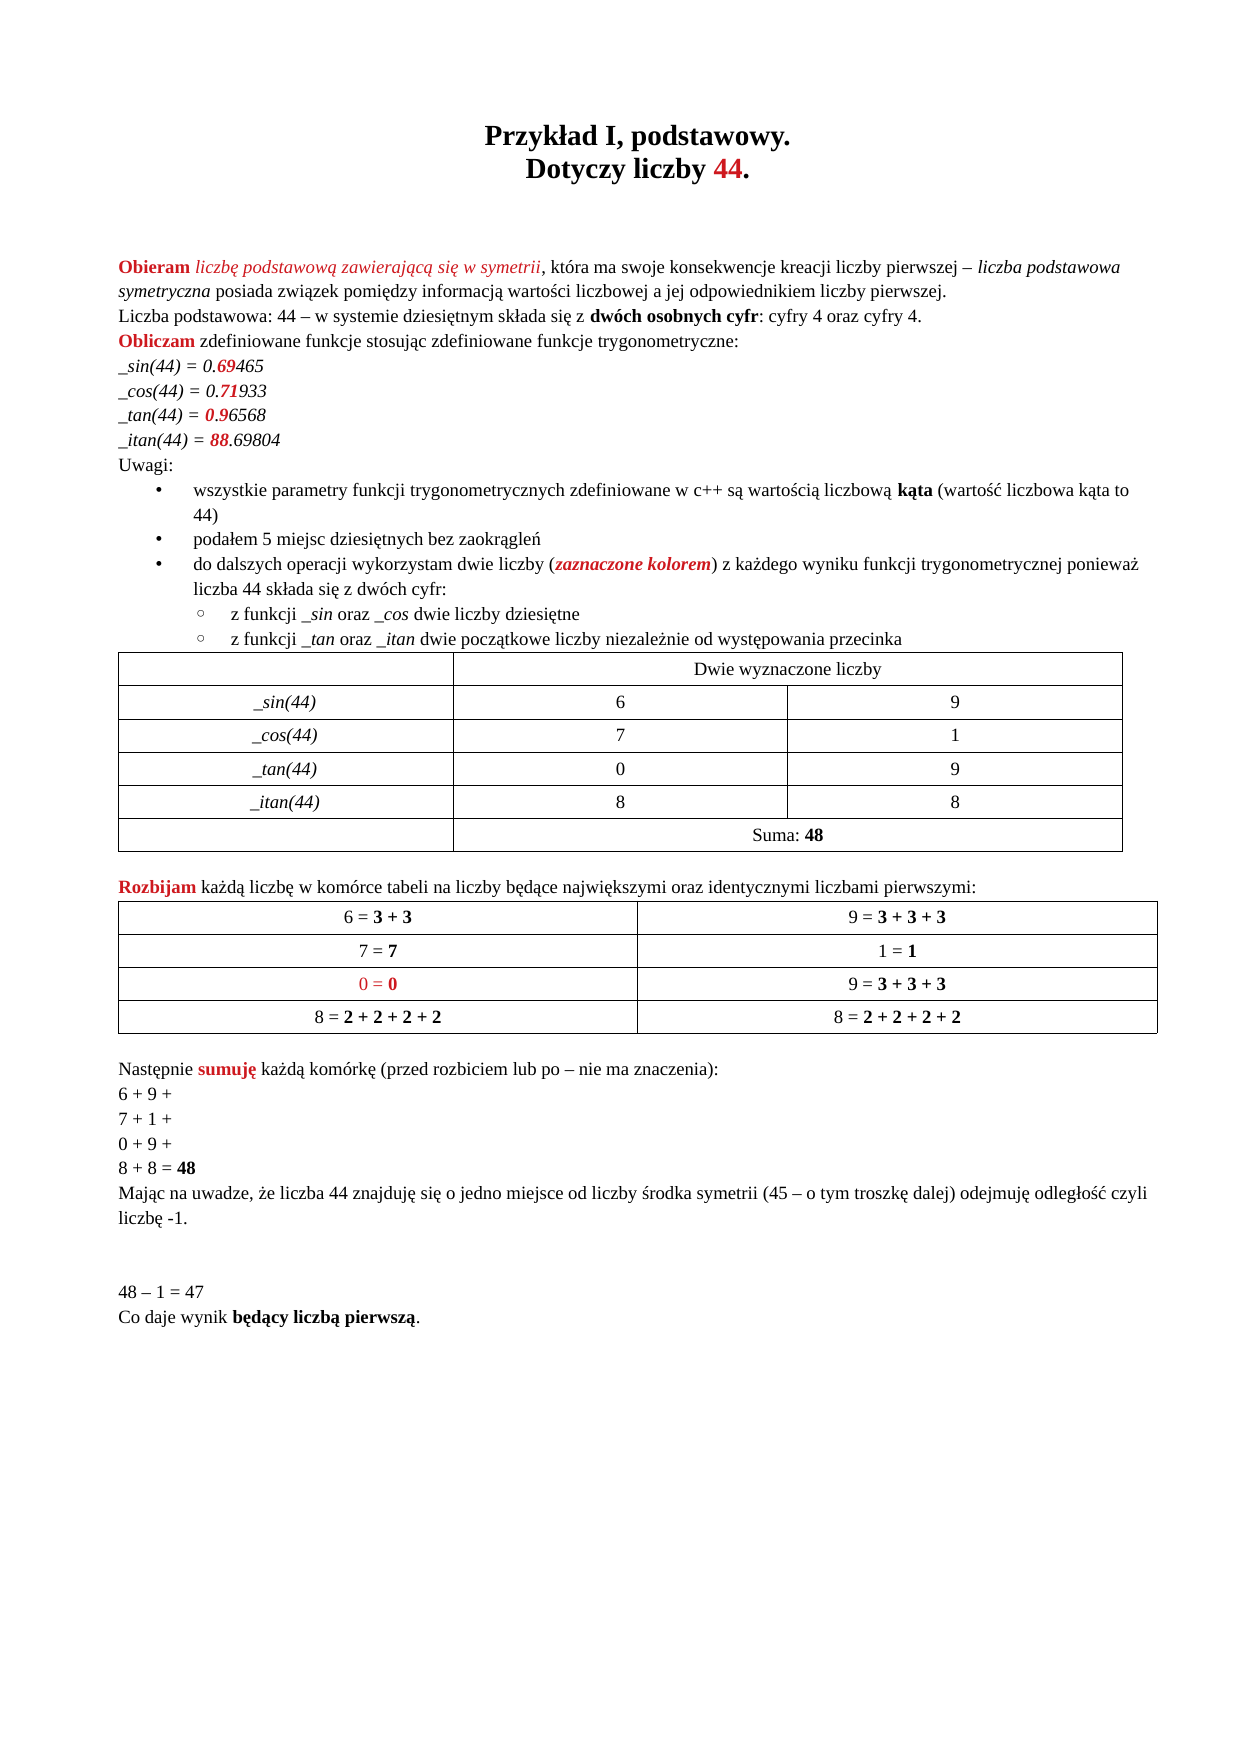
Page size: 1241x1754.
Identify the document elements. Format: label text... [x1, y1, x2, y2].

table_cell 0 [454, 753, 787, 785]
table_cell 8 [454, 786, 787, 818]
table_header [119, 653, 453, 685]
table_cell 8 = 2 + 2 + 2 + 2 [119, 1001, 637, 1033]
table_cell [119, 819, 453, 851]
text Mając na uwadze, że liczba 44 znajduję się o jedno miejsce od liczby środka symetrii (45 – o tym troszkę dalej) odejmuję odległość czyli liczbę -1. [118, 1182, 1157, 1228]
text 48 – 1 = 47 [118, 1281, 1157, 1303]
table_cell 0 = 0 [119, 968, 637, 1000]
table_header 6 = 3 + 3 [119, 902, 637, 934]
text Co daje wynik będący liczbą pierwszą. [118, 1306, 1157, 1327]
table_cell 6 [454, 686, 787, 718]
text _sin(44) = 0.69465 _cos(44) = 0.71933 _tan(44) = 0.96568 _itan(44) = 88.69804 [118, 355, 1157, 451]
table_cell 9 [788, 753, 1122, 785]
text 6 + 9 + 7 + 1 + 0 + 9 + 8 + 8 = 48 [118, 1083, 1157, 1179]
list z funkcji _sin oraz _cos dwie liczby dziesiętne [193, 603, 1157, 624]
table_header Dwie wyznaczone liczby [454, 653, 1122, 685]
table_cell _itan(44) [119, 786, 453, 818]
table_cell _tan(44) [119, 753, 453, 785]
table_cell 7 [454, 720, 787, 752]
table_cell 8 = 2 + 2 + 2 + 2 [638, 1001, 1157, 1033]
text Obieram liczbę podstawową zawierającą się w symetrii, która ma swoje konsekwencje kreacji liczby pierwszej – liczba podstawowa symetryczna posiada związek pomiędzy informacją wartości liczbowej a jej odpowiednikiem liczby pierwszej. [118, 256, 1157, 302]
list z funkcji _tan oraz _itan dwie początkowe liczby niezależnie od występowania przecinka [193, 627, 1157, 649]
list do dalszych operacji wykorzystam dwie liczby (zaznaczone kolorem) z każdego wyniku funkcji trygonometrycznej ponieważ liczba 44 składa się z dwóch cyfr: [156, 553, 1157, 599]
list podałem 5 miejsc dziesiętnych bez zaokrągleń [156, 528, 1157, 550]
table_cell 9 = 3 + 3 + 3 [638, 968, 1157, 1000]
text Obliczam zdefiniowane funkcje stosując zdefiniowane funkcje trygonometryczne: [118, 330, 1157, 351]
text Uwagi: [118, 454, 1157, 475]
list wszystkie parametry funkcji trygonometrycznych zdefiniowane w c++ są wartością liczbową kąta (wartość liczbowa kąta to 44) [156, 479, 1157, 525]
text Następnie sumuję każdą komórkę (przed rozbiciem lub po – nie ma znaczenia): [118, 1058, 1157, 1079]
text Rozbijam każdą liczbę w komórce tabeli na liczby będące największymi oraz identycznymi liczbami pierwszymi: [118, 876, 1157, 897]
table_cell 7 = 7 [119, 935, 637, 967]
table_cell _cos(44) [119, 720, 453, 752]
table_cell 9 [788, 686, 1122, 718]
text Liczba podstawowa: 44 – w systemie dziesiętnym składa się z dwóch osobnych cyfr: cyfry 4 oraz cyfry 4. [118, 305, 1157, 327]
table_cell Suma: 48 [454, 819, 1122, 851]
table_cell 1 = 1 [638, 935, 1157, 967]
table_header 9 = 3 + 3 + 3 [638, 902, 1157, 934]
subtitle Przykład I, podstawowy. Dotyczy liczby 44. [118, 118, 1157, 185]
table_cell 8 [788, 786, 1122, 818]
table_cell 1 [788, 720, 1122, 752]
table_cell _sin(44) [119, 686, 453, 718]
